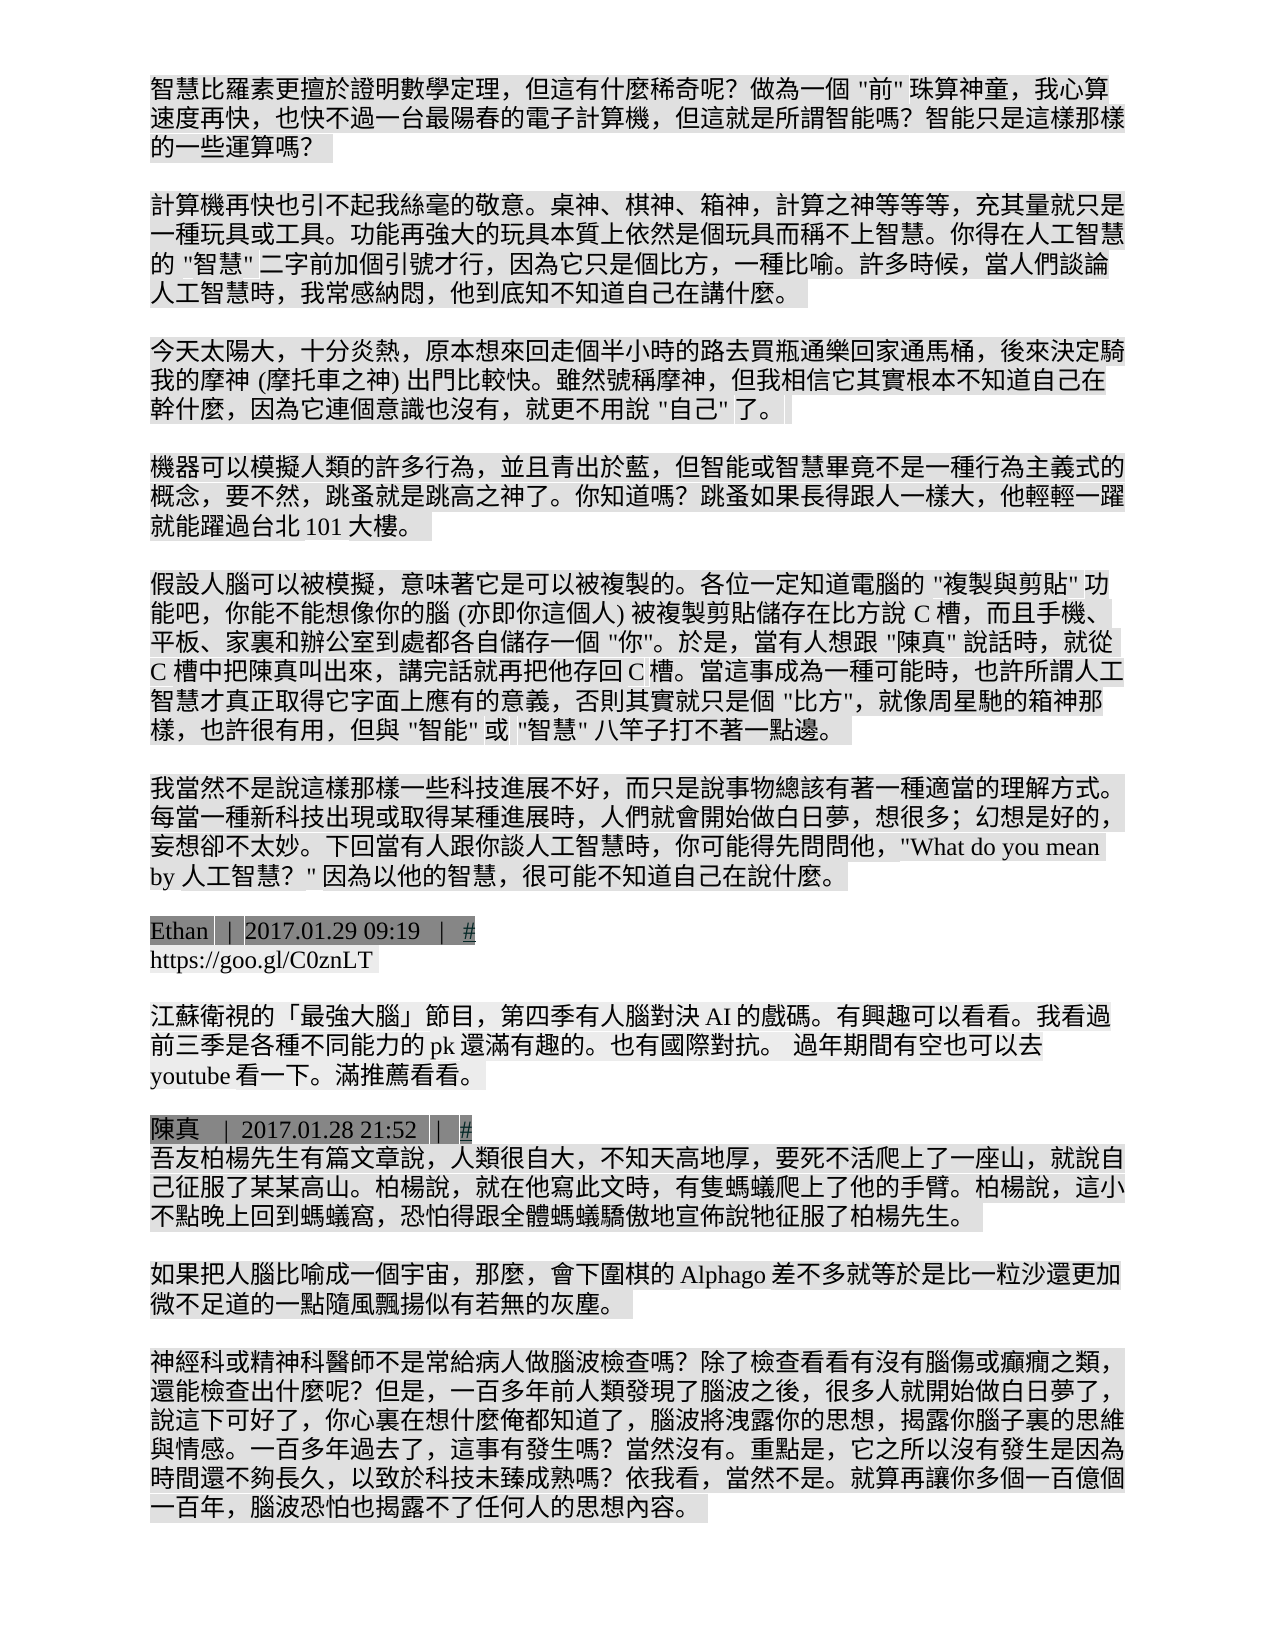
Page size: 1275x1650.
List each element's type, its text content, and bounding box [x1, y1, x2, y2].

text Ethan | 2017.01.29 09:19 | # [150, 916, 1125, 945]
text 吾友柏楊先生有篇文章說，人類很自大，不知天高地厚，要死不活爬上了一座山，就說自己征服了某某高山。柏楊說，就在他寫此文時，有隻螞蟻爬上了他的手臂。柏楊說，這小不點晚上回到螞蟻窩，恐怕得跟全體螞蟻驕傲地宣佈說牠征服了柏楊先生。 如果把人腦比喻成一個宇宙，那麼，會下圍棋的Alphago差不多就等於是比一粒沙還更加微不足道的一點隨風飄揚似有若無的灰塵。 神經科或精神科醫師不是常給病人做腦波檢查嗎？除了檢查看看有沒有腦傷或癲癇之類，還能檢查出什麼呢？但是，一百多年前人類發現了腦波之後，很多人就開始做白日夢了，說這下可好了，你心裏在想什麼俺都知道了，腦波將洩露你的思想，揭露你腦子裏的思維與情感。一百多年過去了，這事有發生嗎？當然沒有。重點是，它之所以沒有發生是因為時間還不夠長久，以致於科技未臻成熟嗎？依我看，當然不是。就算再讓你多個一百億個一百年，腦波恐怕也揭露不了任何人的思想內容。 [150, 1144, 1125, 1551]
text https://goo.gl/C0znLT 江蘇衛視的「最強大腦」節目，第四季有人腦對決AI的戲碼。有興趣可以看看。我看過前三季是各種不同能力的pk還滿有趣的。也有國際對抗。 過年期間有空也可以去youtube看一下。滿推薦看看。 [150, 945, 1125, 1090]
text 智慧比羅素更擅於證明數學定理，但這有什麼稀奇呢？做為一個 "前" 珠算神童，我心算速度再快，也快不過一台最陽春的電子計算機，但這就是所謂智能嗎？智能只是這樣那樣的一些運算嗎？ 計算機再快也引不起我絲毫的敬意。桌神、棋神、箱神，計算之神等等等，充其量就只是一種玩具或工具。功能再強大的玩具本質上依然是個玩具而稱不上智慧。你得在人工智慧的 "智慧" 二字前加個引號才行，因為它只是個比方，一種比喻。許多時候，當人們談論人工智慧時，我常感納悶，他到底知不知道自己在講什麼。 今天太陽大，十分炎熱，原本想來回走個半小時的路去買瓶通樂回家通馬桶，後來決定騎我的摩神 (摩托車之神) 出門比較快。雖然號稱摩神，但我相信它其實根本不知道自己在幹什麼，因為它連個意識也沒有，就更不用說 "自己" 了。 機器可以模擬人類的許多行為，並且青出於藍，但智能或智慧畢竟不是一種行為主義式的概念，要不然，跳蚤就是跳高之神了。你知道嗎？跳蚤如果長得跟人一樣大，他輕輕一躍就能躍過台北101 大樓。 假設人腦可以被模擬，意味著它是可以被複製的。各位一定知道電腦的 "複製與剪貼" 功能吧，你能不能想像你的腦 (亦即你這個人) 被複製剪貼儲存在比方說 C 槽，而且手機、平板、家裏和辦公室到處都各自儲存一個 "你"。於是，當有人想跟 "陳真" 說話時，就從 C 槽中把陳真叫出來，講完話就再把他存回C槽。當這事成為一種可能時，也許所謂人工智慧才真正取得它字面上應有的意義，否則其實就只是個 "比方"，就像周星馳的箱神那樣，也許很有用，但與 "智能" 或 "智慧" 八竿子打不著一點邊。 我當然不是說這樣那樣一些科技進展不好，而只是說事物總該有著一種適當的理解方式。每當一種新科技出現或取得某種進展時，人們就會開始做白日夢，想很多；幻想是好的，妄想卻不太妙。下回當有人跟你談人工智慧時，你可能得先問問他，"What do you mean by 人工智慧？" 因為以他的智慧，很可能不知道自己在說什麼。 [150, 75, 1125, 891]
text 陳真 | 2017.01.28 21:52 | # [150, 1115, 1125, 1144]
